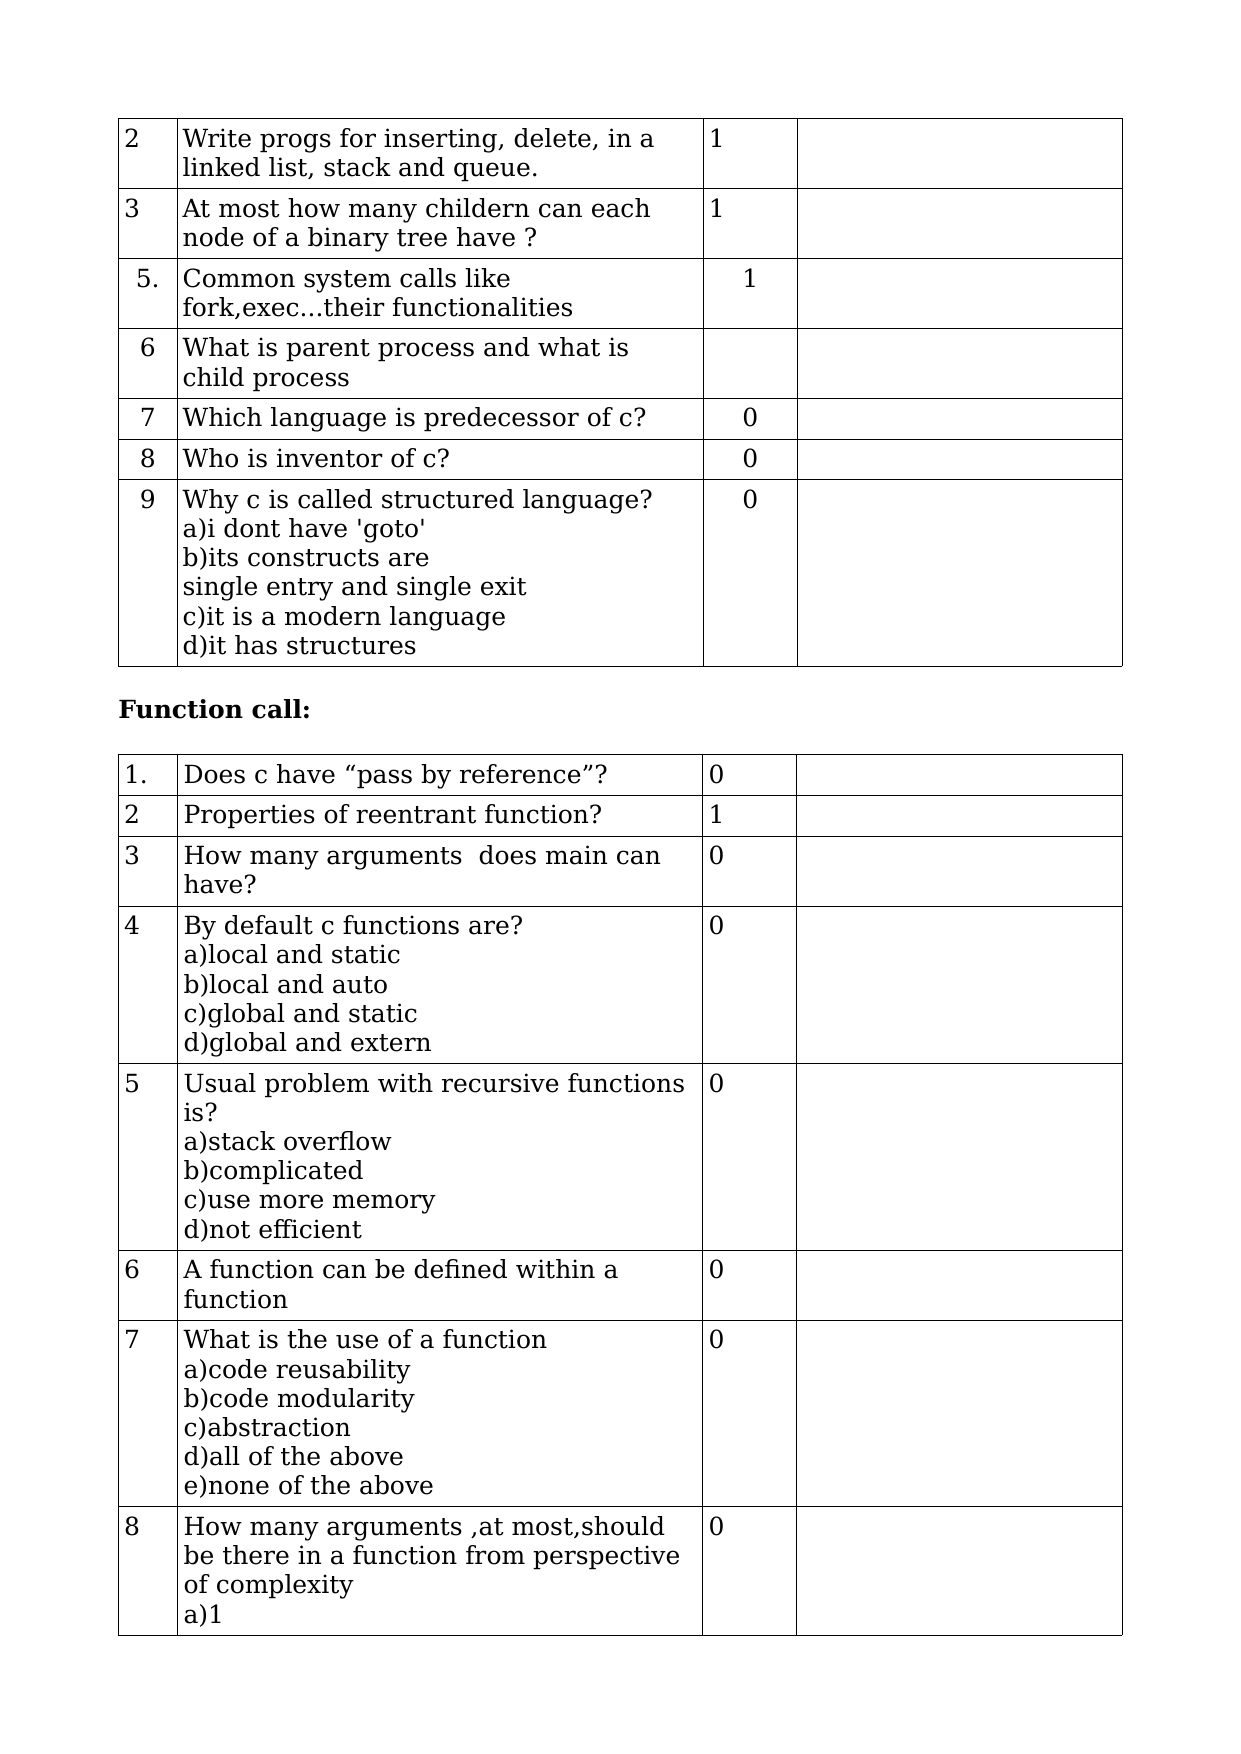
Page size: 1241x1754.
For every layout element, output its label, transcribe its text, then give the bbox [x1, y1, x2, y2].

table_cell 8 [119, 1507, 177, 1635]
table_cell How many arguments ,at most,should be there in a function from perspective of complexity a)1 [178, 1507, 702, 1635]
table_cell Usual problem with recursive functions is? a)stack overflow b)complicated c)use more memory d)not efficient [178, 1064, 702, 1250]
table_cell 1 [704, 189, 797, 258]
table_cell Properties of reentrant function? [178, 796, 702, 836]
table_cell [798, 329, 1122, 398]
table_cell [798, 189, 1122, 258]
table_cell [797, 1507, 1122, 1635]
table_cell 5. [119, 259, 177, 328]
table_cell 7 [119, 399, 177, 438]
table_cell 2 [119, 119, 177, 188]
table_cell 8 [119, 440, 177, 479]
table_cell Why c is called structured language? a)i dont have 'goto' b)its constructs are single entry and single exit c)it is a modern language d)it has structures [178, 480, 703, 666]
table_cell 0 [704, 480, 797, 666]
table_cell 1 [703, 796, 796, 836]
table_header 1. [119, 755, 177, 795]
table_cell 3 [119, 837, 177, 906]
table_cell Write progs for inserting, delete, in a linked list, stack and queue. [178, 119, 703, 188]
table_cell [797, 1064, 1122, 1250]
table_cell [797, 1321, 1122, 1506]
table_cell [797, 1251, 1122, 1320]
table_cell [797, 796, 1122, 836]
table_cell 0 [703, 907, 796, 1063]
table_cell By default c functions are? a)local and static b)local and auto c)global and static d)global and extern [178, 907, 702, 1063]
table_cell 1 [704, 259, 797, 328]
table_cell How many arguments does main can have? [178, 837, 702, 906]
table_cell 0 [703, 1321, 796, 1506]
table_cell [798, 480, 1122, 666]
table_cell 6 [119, 1251, 177, 1320]
table_cell [798, 440, 1122, 479]
table_cell What is parent process and what is child process [178, 329, 703, 398]
table_cell What is the use of a function a)code reusability b)code modularity c)abstraction d)all of the above e)none of the above [178, 1321, 702, 1506]
table_cell A function can be defined within a function [178, 1251, 702, 1320]
table_cell [798, 399, 1122, 438]
table_cell [798, 259, 1122, 328]
table_cell [704, 329, 797, 398]
table_cell [798, 119, 1122, 188]
table_cell Which language is predecessor of c? [178, 399, 703, 438]
table_cell 2 [119, 796, 177, 836]
text Function call: [118, 695, 1122, 724]
table_cell 7 [119, 1321, 177, 1506]
table_cell 1 [704, 119, 797, 188]
table_cell [797, 837, 1122, 906]
table_cell 6 [119, 329, 177, 398]
table_cell 9 [119, 480, 177, 666]
table_header 0 [703, 755, 796, 795]
table_cell Common system calls like fork,exec...their functionalities [178, 259, 703, 328]
table_cell 0 [704, 440, 797, 479]
table_cell Who is inventor of c? [178, 440, 703, 479]
table_header [797, 755, 1122, 795]
table_cell 3 [119, 189, 177, 258]
table_cell 0 [703, 1507, 796, 1635]
table_header Does c have “pass by reference”? [178, 755, 702, 795]
table_cell 4 [119, 907, 177, 1063]
table_cell 0 [703, 1251, 796, 1320]
table_cell At most how many childern can each node of a binary tree have ? [178, 189, 703, 258]
table_cell 0 [704, 399, 797, 438]
table_cell 0 [703, 1064, 796, 1250]
table_cell 0 [703, 837, 796, 906]
table_cell [797, 907, 1122, 1063]
table_cell 5 [119, 1064, 177, 1250]
